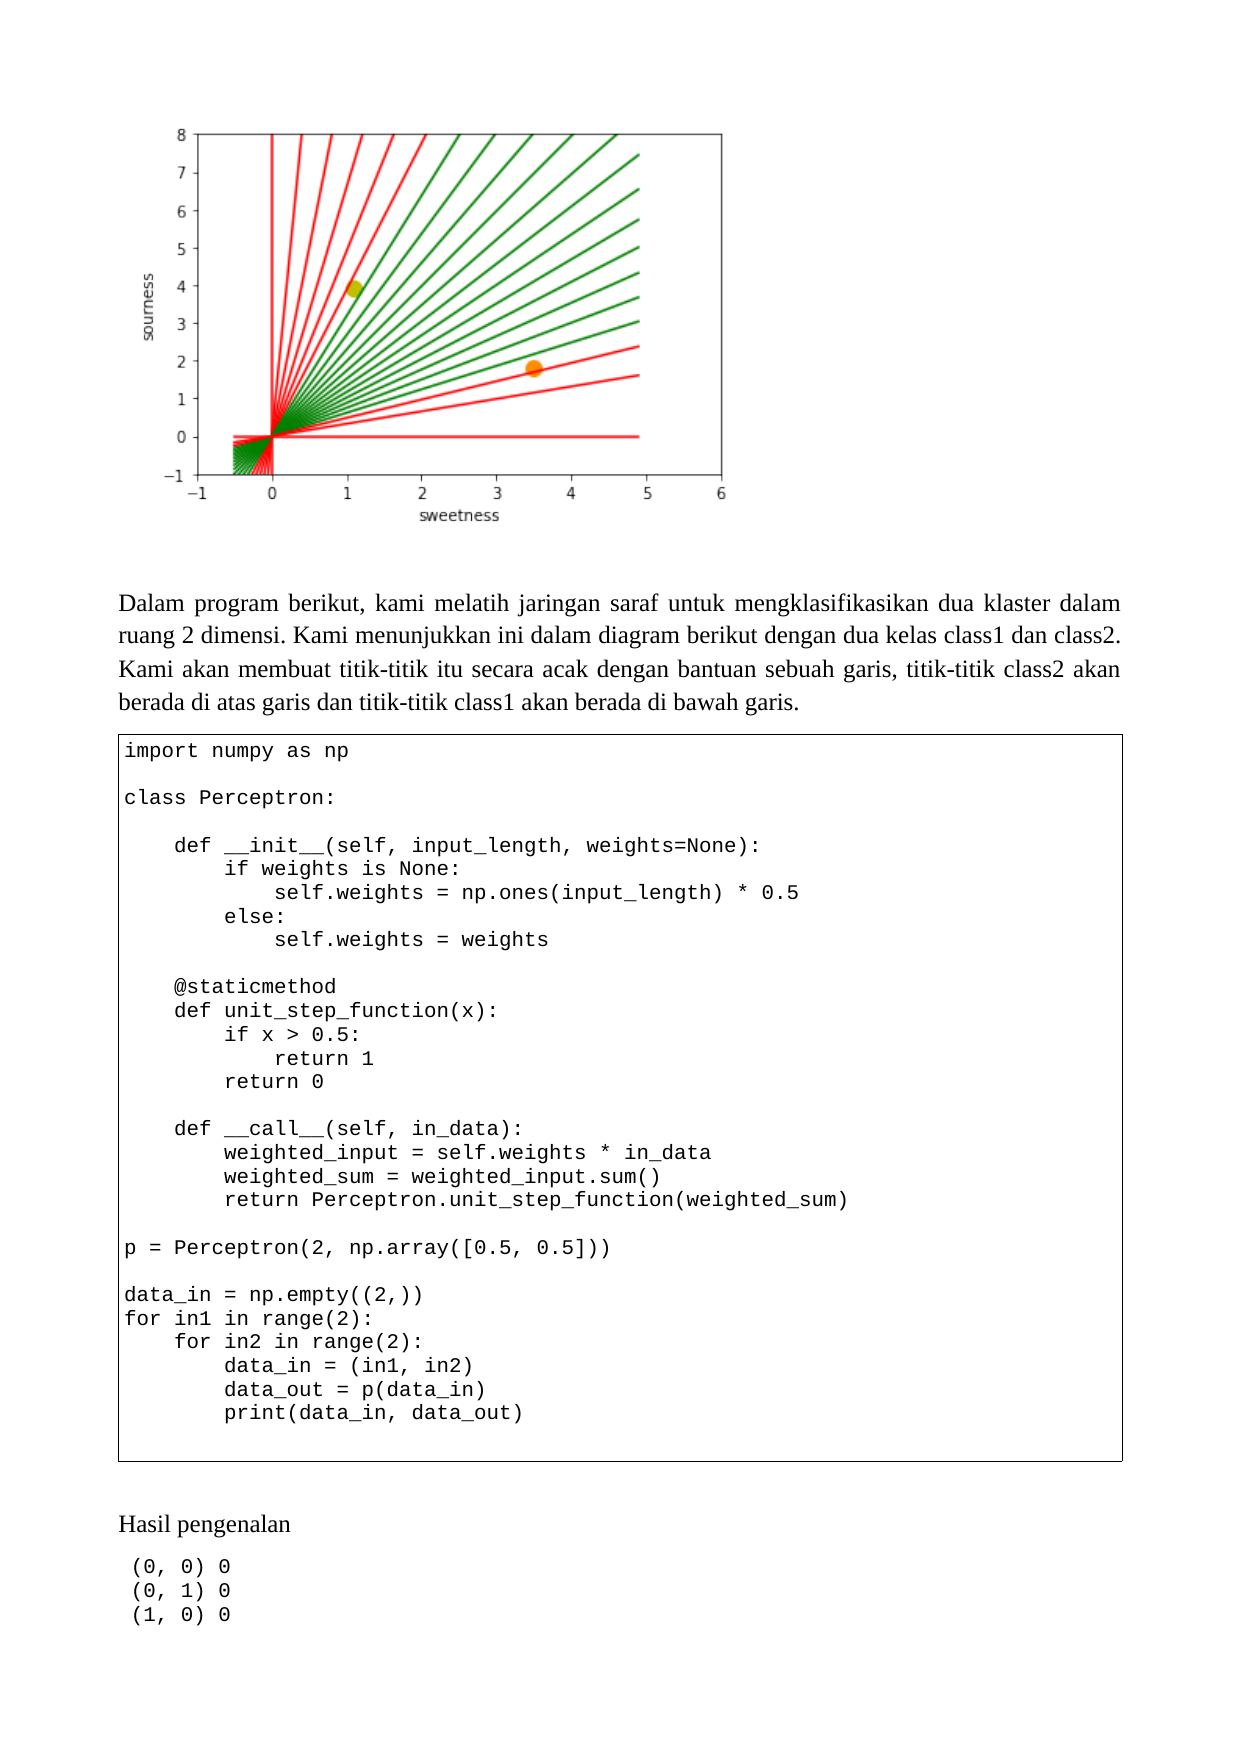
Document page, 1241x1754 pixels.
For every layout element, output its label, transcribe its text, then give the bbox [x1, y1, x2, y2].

text Hasil pengenalan [118, 1509, 1122, 1537]
text (0, 1) 0 [118, 1580, 1122, 1604]
text Dalam program berikut, kami melatih jaringan saraf untuk mengklasifikasikan dua klaster dalam ruang 2 dimensi. Kami menunjukkan ini dalam diagram berikut dengan dua kelas class1 dan class2. Kami akan membuat titik-titik itu secara acak dengan bantuan sebuah garis, titik-titik class2 akan berada di atas garis dan titik-titik class1 akan berada di bawah garis. [118, 588, 1122, 715]
picture [130, 118, 737, 534]
table_header import numpy as np class Perceptron: def __init__(self, input_length, weights=None): if weights is None: self.weights = np.ones(input_length) * 0.5 else: self.weights = weights @staticmethod def unit_step_function(x): if x > 0.5: return 1 return 0 def __call__(self, in_data): weighted_input = self.weights * in_data weighted_sum = weighted_input.sum() return Perceptron.unit_step_function(weighted_sum) p = Perceptron(2, np.array([0.5, 0.5])) data_in = np.empty((2,)) for in1 in range(2): for in2 in range(2): data_in = (in1, in2) data_out = p(data_in) print(data_in, data_out) [119, 735, 1122, 1461]
text (1, 0) 0 [118, 1604, 1122, 1627]
text (0, 0) 0 [118, 1556, 1122, 1580]
